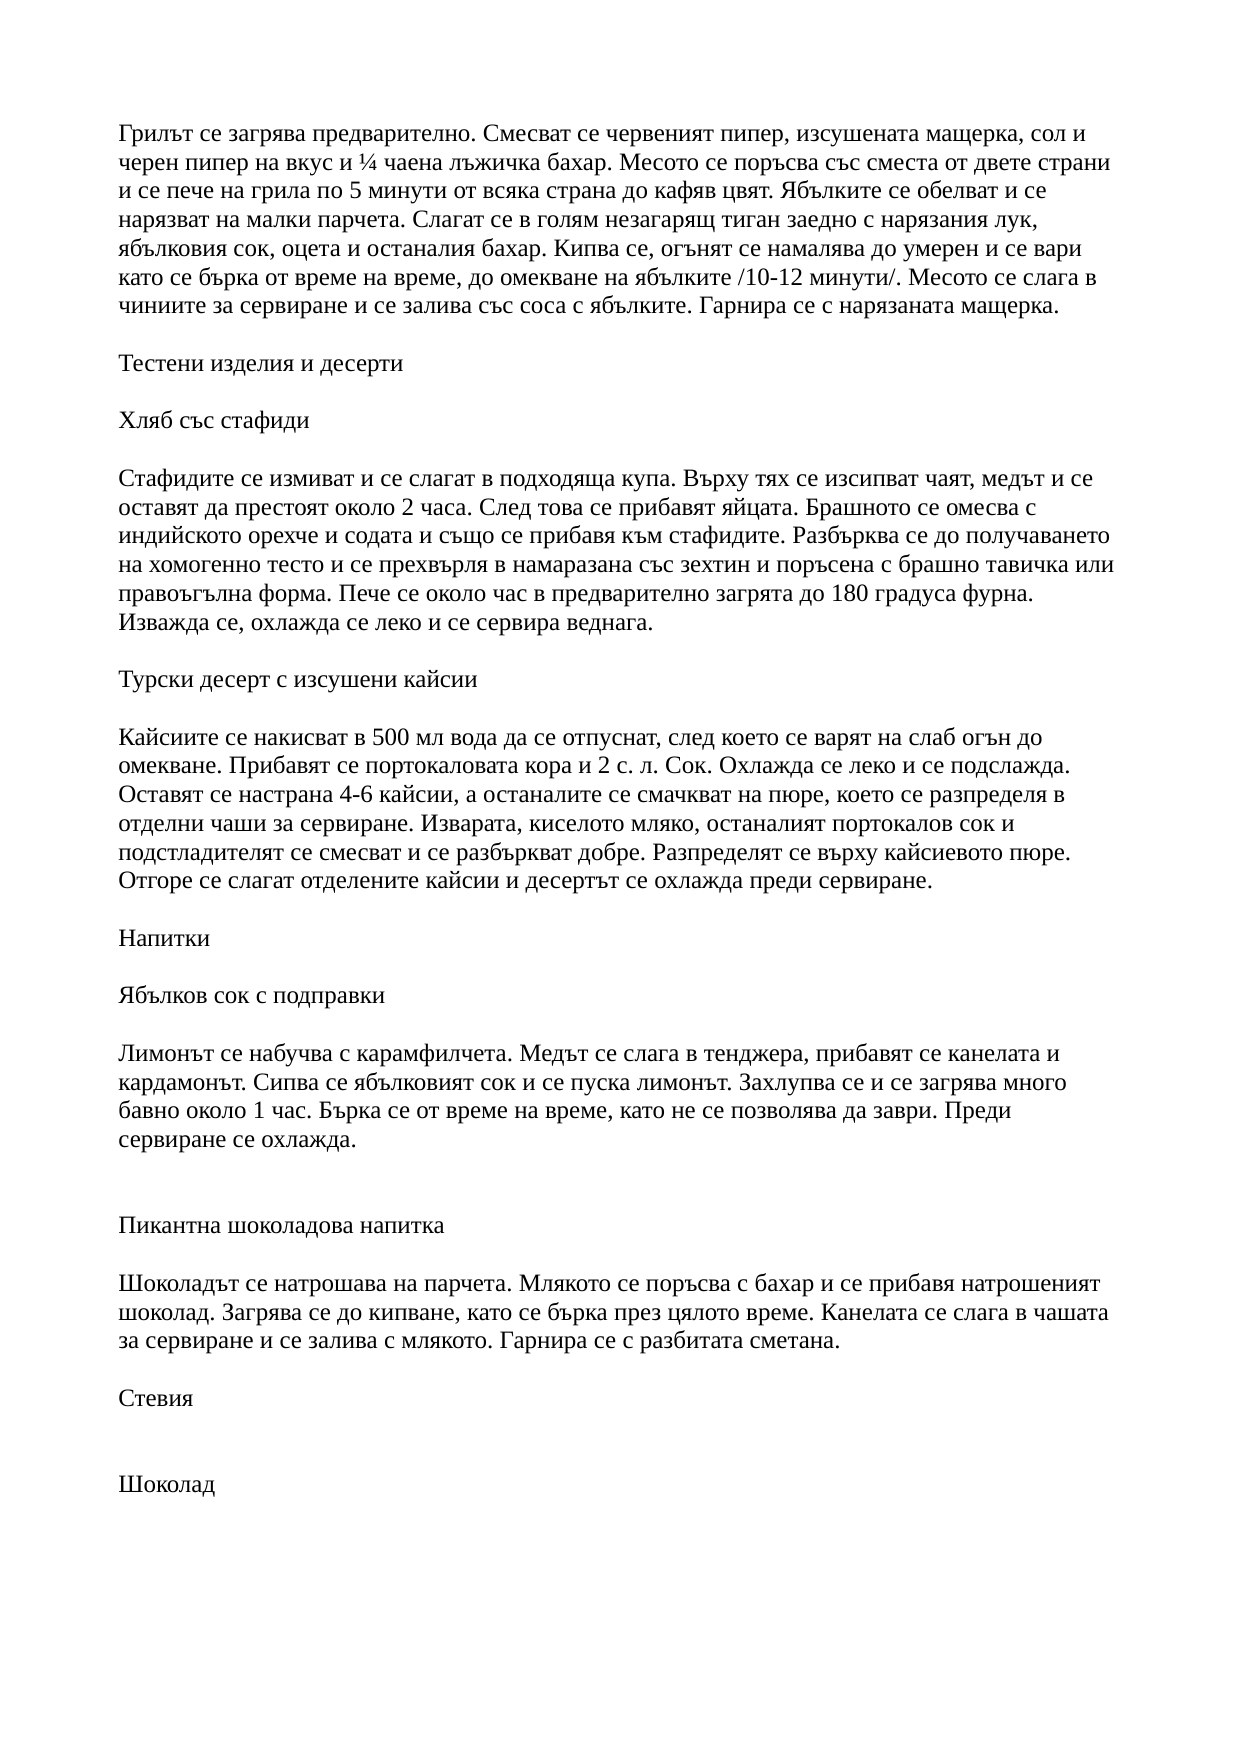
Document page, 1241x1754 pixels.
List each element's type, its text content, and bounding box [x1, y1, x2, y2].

text Шоколадът се натрошава на парчета. Млякото се поръсва с бахар и се прибавя натрошеният шоколад. Загрява се до кипване, като се бърка през цялото време. Канелата се слага в чашата за сервиране и се залива с млякото. Гарнира се с разбитата сметана. [118, 1268, 1122, 1354]
text Стевия [118, 1383, 1122, 1412]
text Напитки [118, 923, 1122, 952]
text Кайсиите се накисват в 500 мл вода да се отпуснат, след което се варят на слаб огън до омекване. Прибавят се портокаловата кора и 2 с. л. Сок. Охлажда се леко и се подслажда. Оставят се настрана 4-6 кайсии, а останалите се смачкват на пюре, което се разпределя в отделни чаши за сервиране. Изварата, киселото мляко, останалият портокалов сок и подстладителят се смесват и се разбъркват добре. Разпределят се върху кайсиевото пюре. Отгоре се слагат отделените кайсии и десертът се охлажда преди сервиране. [118, 722, 1122, 894]
text Пикантна шоколадова напитка [118, 1211, 1122, 1239]
text Тестени изделия и десерти [118, 348, 1122, 377]
text Турски десерт с изсушени кайсии [118, 664, 1122, 693]
text Грилът се загрява предварително. Смесват се червеният пипер, изсушената мащерка, сол и черен пипер на вкус и ¼ чаена лъжичка бахар. Месото се поръсва със сместа от двете страни и се пече на грила по 5 минути от всяка страна до кафяв цвят. Ябълките се обелват и се нарязват на малки парчета. Слагат се в голям незагарящ тиган заедно с нарязания лук, ябълковия сок, оцета и останалия бахар. Кипва се, огънят се намалява до умерен и се вари като се бърка от време на време, до омекване на ябълките /10-12 минути/. Месото се слага в чиниите за сервиране и се залива със соса с ябълките. Гарнира се с нарязаната мащерка. [118, 118, 1122, 319]
text Шоколад [118, 1469, 1122, 1498]
text Хляб със стафиди [118, 406, 1122, 434]
text Лимонът се набучва с карамфилчета. Медът се слага в тенджера, прибавят се канелата и кардамонът. Сипва се ябълковият сок и се пуска лимонът. Захлупва се и се загрява много бавно около 1 час. Бърка се от време на време, като не се позволява да заври. Преди сервиране се охлажда. [118, 1038, 1122, 1153]
text Ябълков сок с подправки [118, 981, 1122, 1009]
text Стафидите се измиват и се слагат в подходяща купа. Върху тях се изсипват чаят, медът и се оставят да престоят около 2 часа. След това се прибавят яйцата. Брашното се омесва с индийското орехче и содата и също се прибавя към стафидите. Разбърква се до получаването на хомогенно тесто и се прехвърля в намаразана със зехтин и поръсена с брашно тавичка или правоъгълна форма. Пече се около час в предварително загрята до 180 градуса фурна. Изважда се, охлажда се леко и се сервира веднага. [118, 463, 1122, 636]
